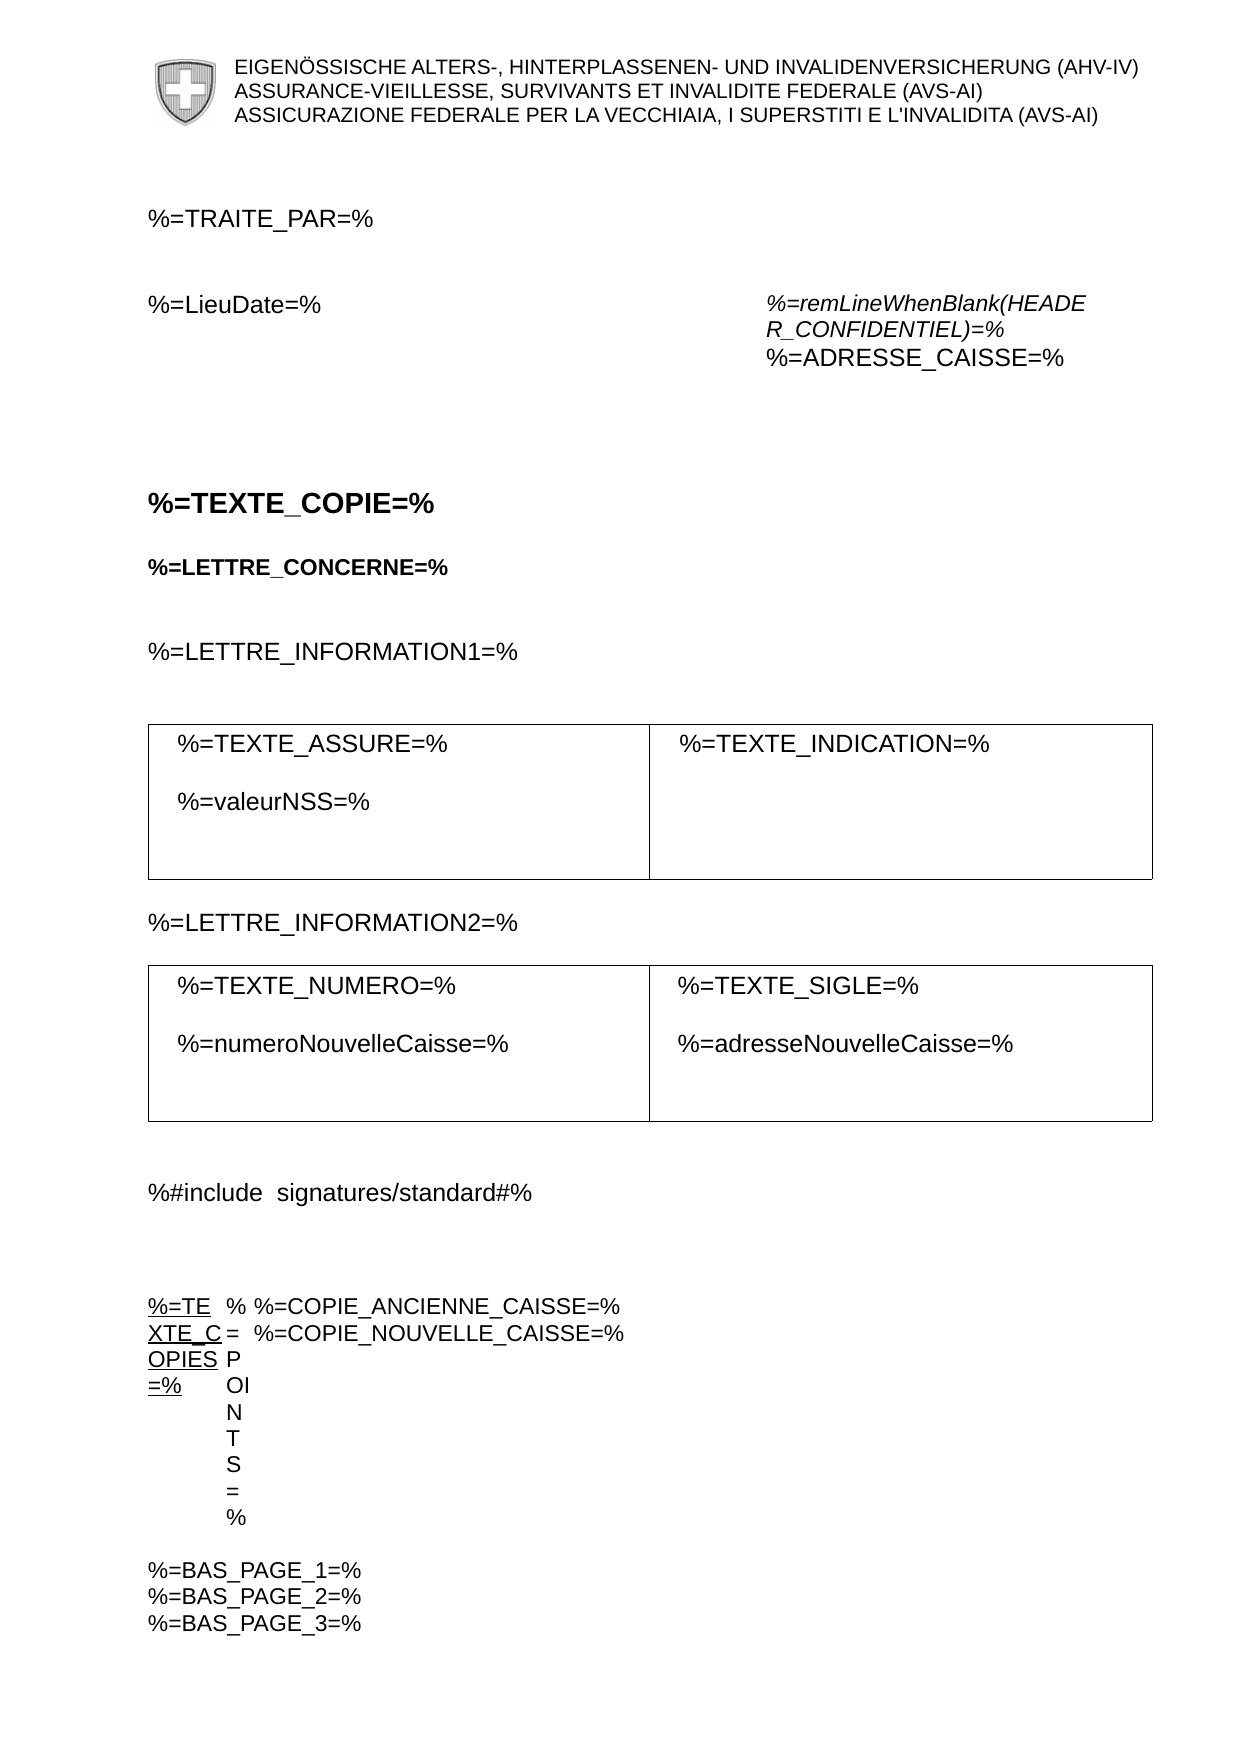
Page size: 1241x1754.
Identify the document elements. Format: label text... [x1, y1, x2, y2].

text %=LETTRE_INFORMATION1=% [148, 637, 1152, 666]
text %#include signatures/standard#% [148, 1178, 1152, 1207]
text %=TEXTE_COPIE=% [148, 486, 1152, 520]
table_header EIGENÖSSISCHE ALTERS-, HINTERPLASSENEN- UND INVALIDENVERSICHERUNG (AHV-IV) ASSURANCE-VIEILLESSE, SURVIVANTS ET INVALIDITE FEDERALE (AVS-AI) ASSICURAZIONE FEDERALE PER LA VECCHIAIA, I SUPERSTITI E L'INVALIDITA (AVS-AI) [234, 55, 1152, 151]
text %=TRAITE_PAR=% [148, 204, 1152, 232]
table_header [147, 55, 234, 151]
text %=LETTRE_CONCERNE=% [148, 553, 1152, 580]
table_header %=TEXTE_ASSURE=% %=valeurNSS=% [149, 725, 649, 879]
table_header %=TEXTE_INDICATION=% [650, 725, 1152, 879]
table_header %=LieuDate=% [148, 290, 766, 371]
text %=LETTRE_INFORMATION2=% [148, 908, 1152, 937]
table_header %=TEXTE_NUMERO=% %=numeroNouvelleCaisse=% [149, 966, 649, 1121]
table_header %=TEXTE_SIGLE=% %=adresseNouvelleCaisse=% [650, 966, 1152, 1121]
table_header %=remLineWhenBlank(HEADER_CONFIDENTIEL)=% %=ADRESSE_CAISSE=% [766, 290, 1152, 371]
picture [155, 59, 216, 126]
